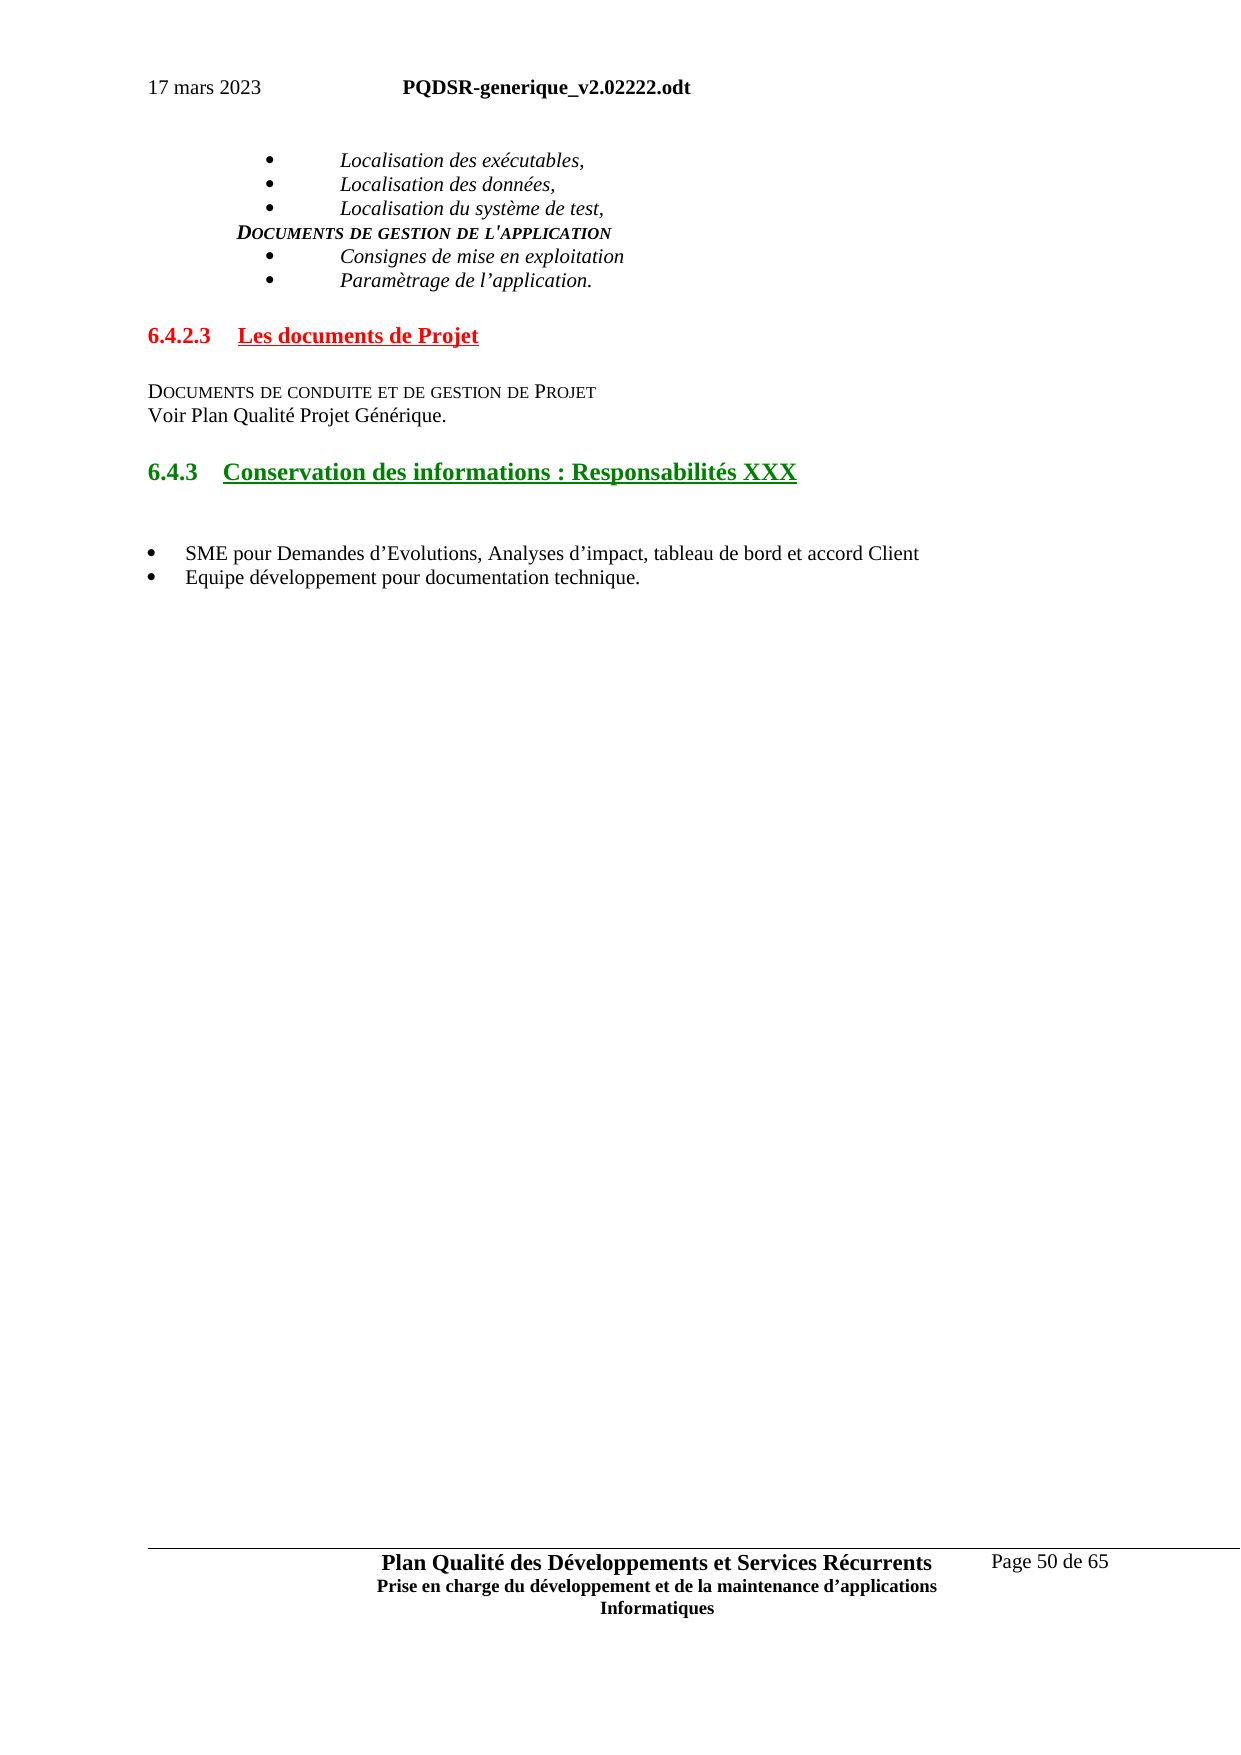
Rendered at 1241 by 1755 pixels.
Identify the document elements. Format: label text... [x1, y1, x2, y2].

subtitle Conservation des informations : Responsabilités XXX [148, 457, 1137, 486]
subtitle Les documents de Projet [148, 322, 1137, 349]
list Paramètrage de l’application. [266, 268, 1137, 292]
list SME pour Demandes d’Evolutions, Analyses d’impact, tableau de bord et accord Client [148, 541, 1137, 565]
text Documents de conduite et de gestion de Projet [148, 379, 1137, 403]
list Consignes de mise en exploitation [266, 244, 1137, 268]
text Voir Plan Qualité Projet Générique. [148, 403, 1137, 427]
text Documents de gestion de l'application [236, 220, 1137, 244]
list Equipe développement pour documentation technique. [148, 565, 1137, 589]
list Localisation du système de test, [266, 196, 1137, 220]
list Localisation des exécutables, [266, 148, 1137, 172]
list Localisation des données, [266, 172, 1137, 196]
